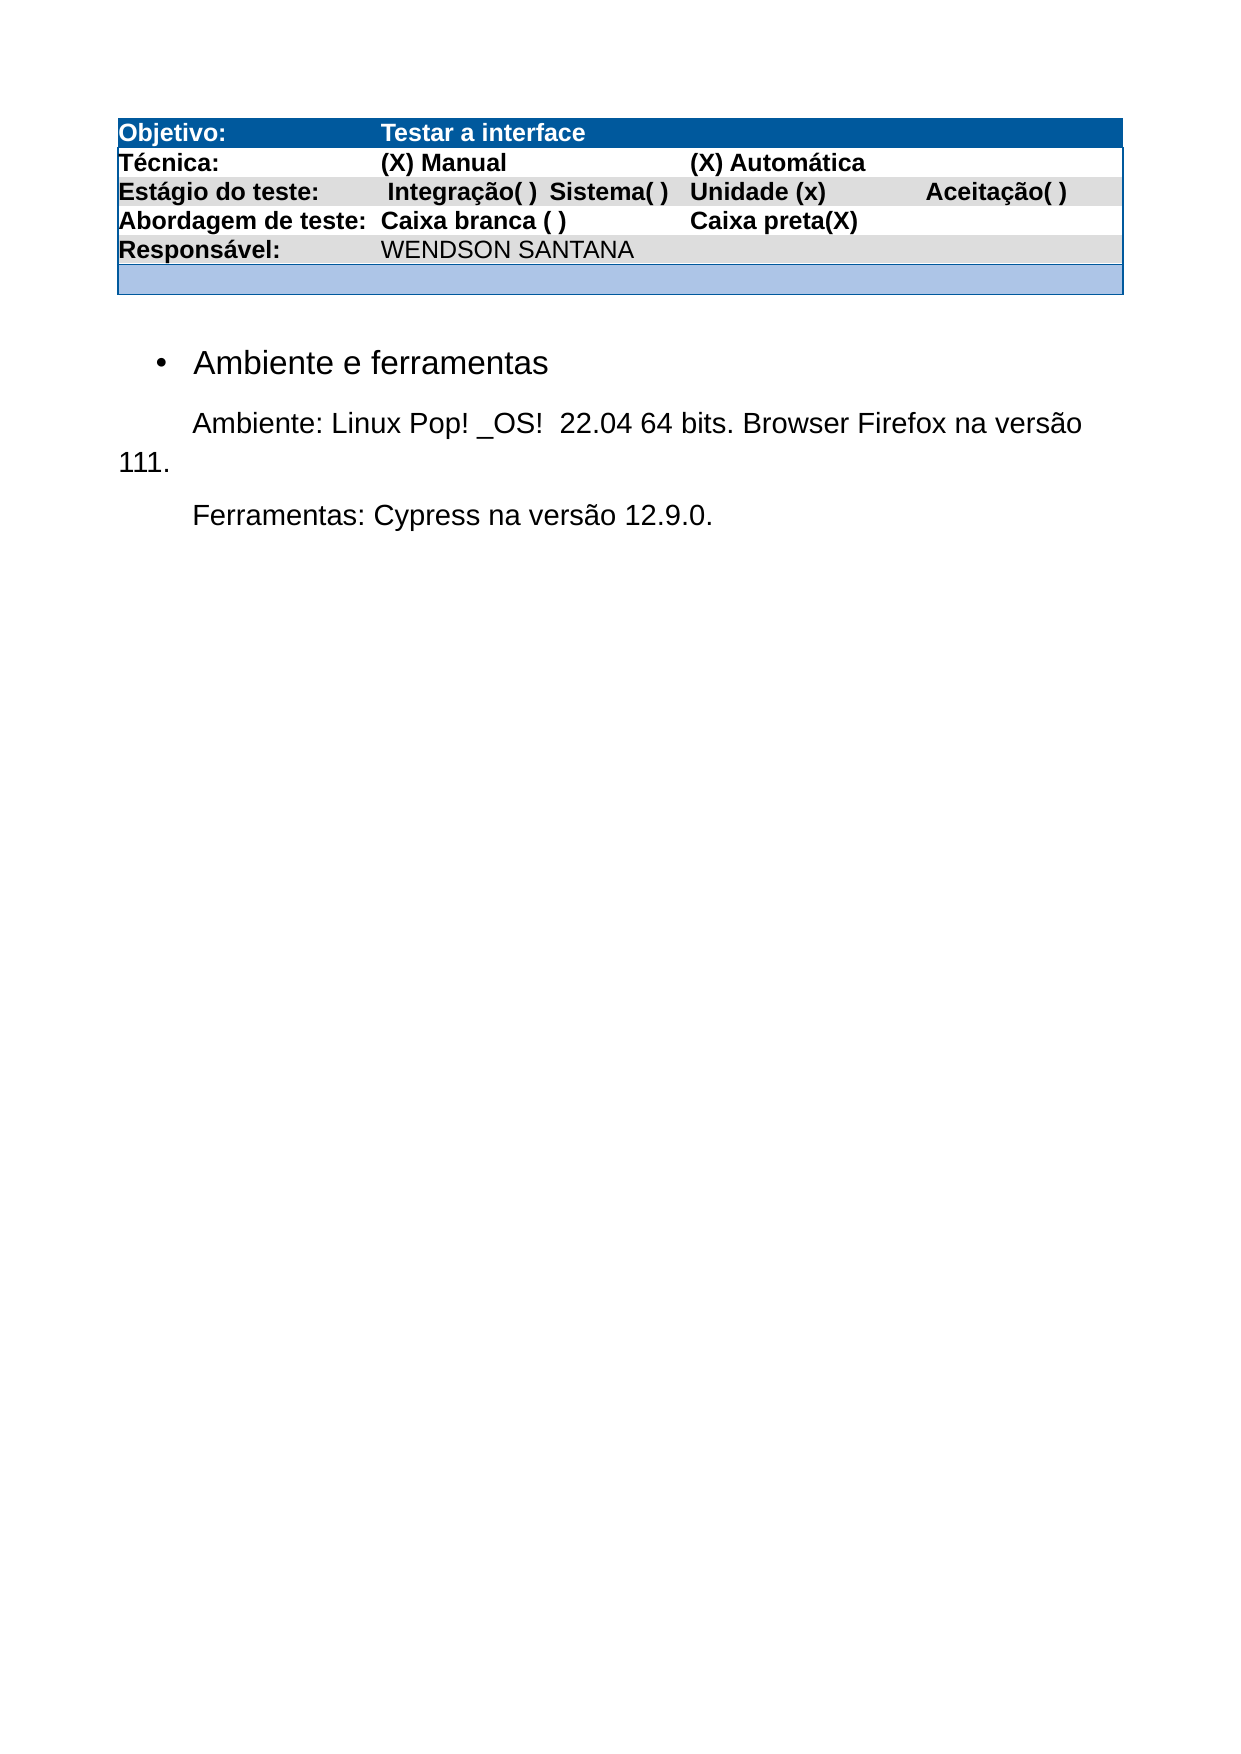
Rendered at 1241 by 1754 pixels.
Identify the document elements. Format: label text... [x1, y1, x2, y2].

text Ambiente: Linux Pop! _OS! 22.04 64 bits. Browser Firefox na versão 111. [118, 402, 1122, 479]
list Ambiente e ferramentas [156, 343, 1122, 381]
table_cell Integração( ) [381, 177, 549, 206]
text Ferramentas: Cypress na versão 12.9.0. [118, 498, 1122, 532]
table_cell Sistema( ) [549, 177, 690, 206]
table_cell Responsável: [119, 235, 381, 263]
table_header Testar a interface [381, 118, 1123, 147]
table_cell Unidade (x) [690, 177, 925, 206]
table_cell [119, 265, 381, 294]
table_cell Caixa branca ( ) [381, 206, 690, 235]
table_cell (X) Automática [690, 148, 1122, 177]
table_cell Caixa preta(X) [690, 206, 1122, 235]
table_cell (X) Manual [381, 148, 690, 177]
table_cell [381, 265, 1122, 294]
table_cell Estágio do teste: [119, 177, 381, 206]
table_header Objetivo: [118, 118, 381, 147]
table_cell Aceitação( ) [925, 177, 1122, 206]
table_cell Técnica: [119, 148, 381, 177]
table_cell Abordagem de teste: [119, 206, 381, 235]
table_cell WENDSON SANTANA [381, 235, 1122, 263]
